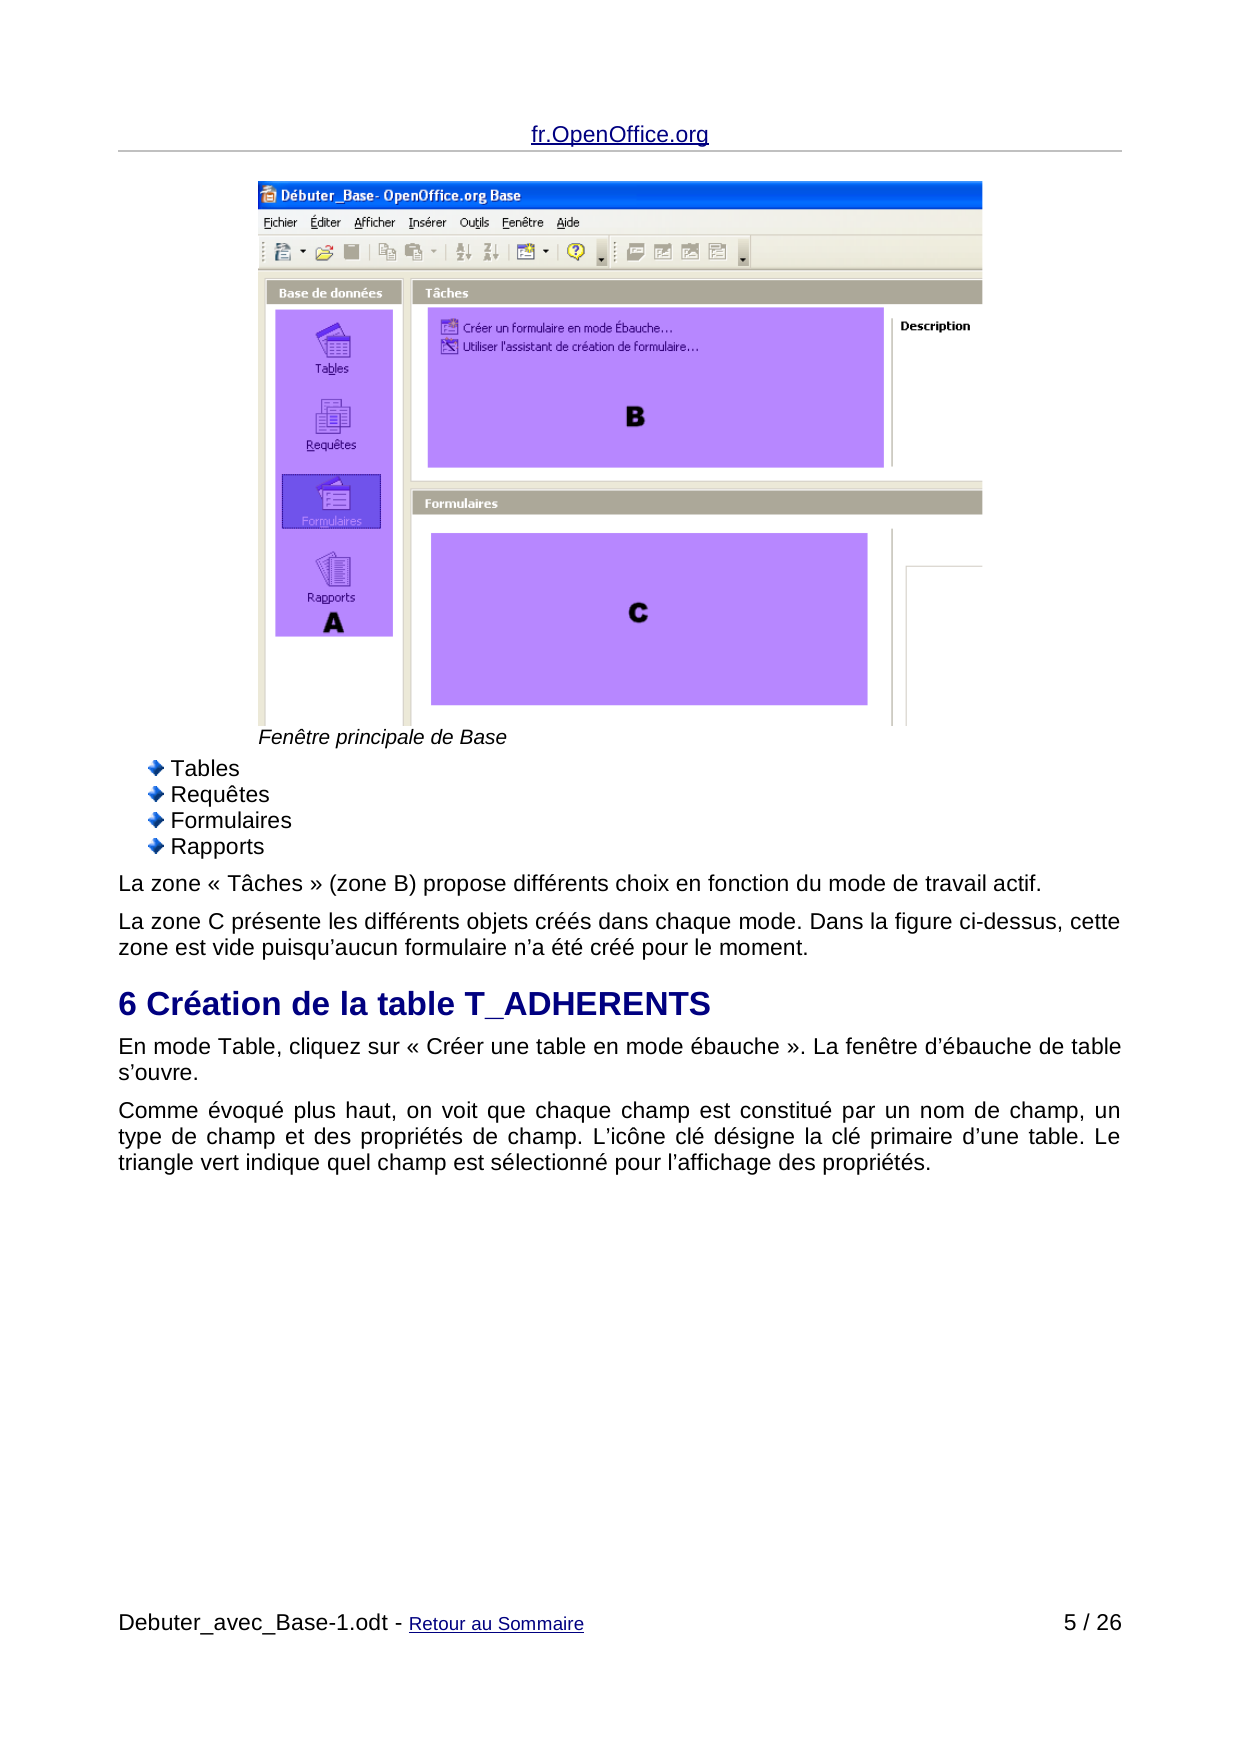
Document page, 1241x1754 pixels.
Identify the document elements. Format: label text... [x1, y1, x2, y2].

list Tables [148, 182, 1122, 781]
picture [148, 838, 164, 854]
picture [258, 181, 983, 726]
text La zone « Tâches » (zone B) propose différents choix en fonction du mode de travail actif. [118, 871, 1122, 897]
list Requêtes [148, 781, 1122, 807]
picture [148, 760, 164, 776]
text Fenêtre principale de Base [258, 726, 982, 749]
text En mode Table, cliquez sur « Créer une table en mode ébauche ». La fenêtre d’ébauche de table s’ouvre. [118, 1034, 1122, 1086]
picture [148, 786, 164, 802]
text Comme évoqué plus haut, on voit que chaque champ est constitué par un nom de champ, un type de champ et des propriétés de champ. L’icône clé désigne la clé primaire d’une table. Le triangle vert indique quel champ est sélectionné pour l’affichage des propriétés. [118, 1097, 1122, 1176]
subtitle Création de la table T_ADHERENTS [118, 984, 1122, 1022]
list Formulaires [148, 807, 1122, 833]
text La zone C présente les différents objets créés dans chaque mode. Dans la figure ci-dessus, cette zone est vide puisqu’aucun formulaire n’a été créé pour le moment. [118, 909, 1122, 961]
picture [148, 812, 164, 828]
list Rapports [148, 833, 1122, 859]
